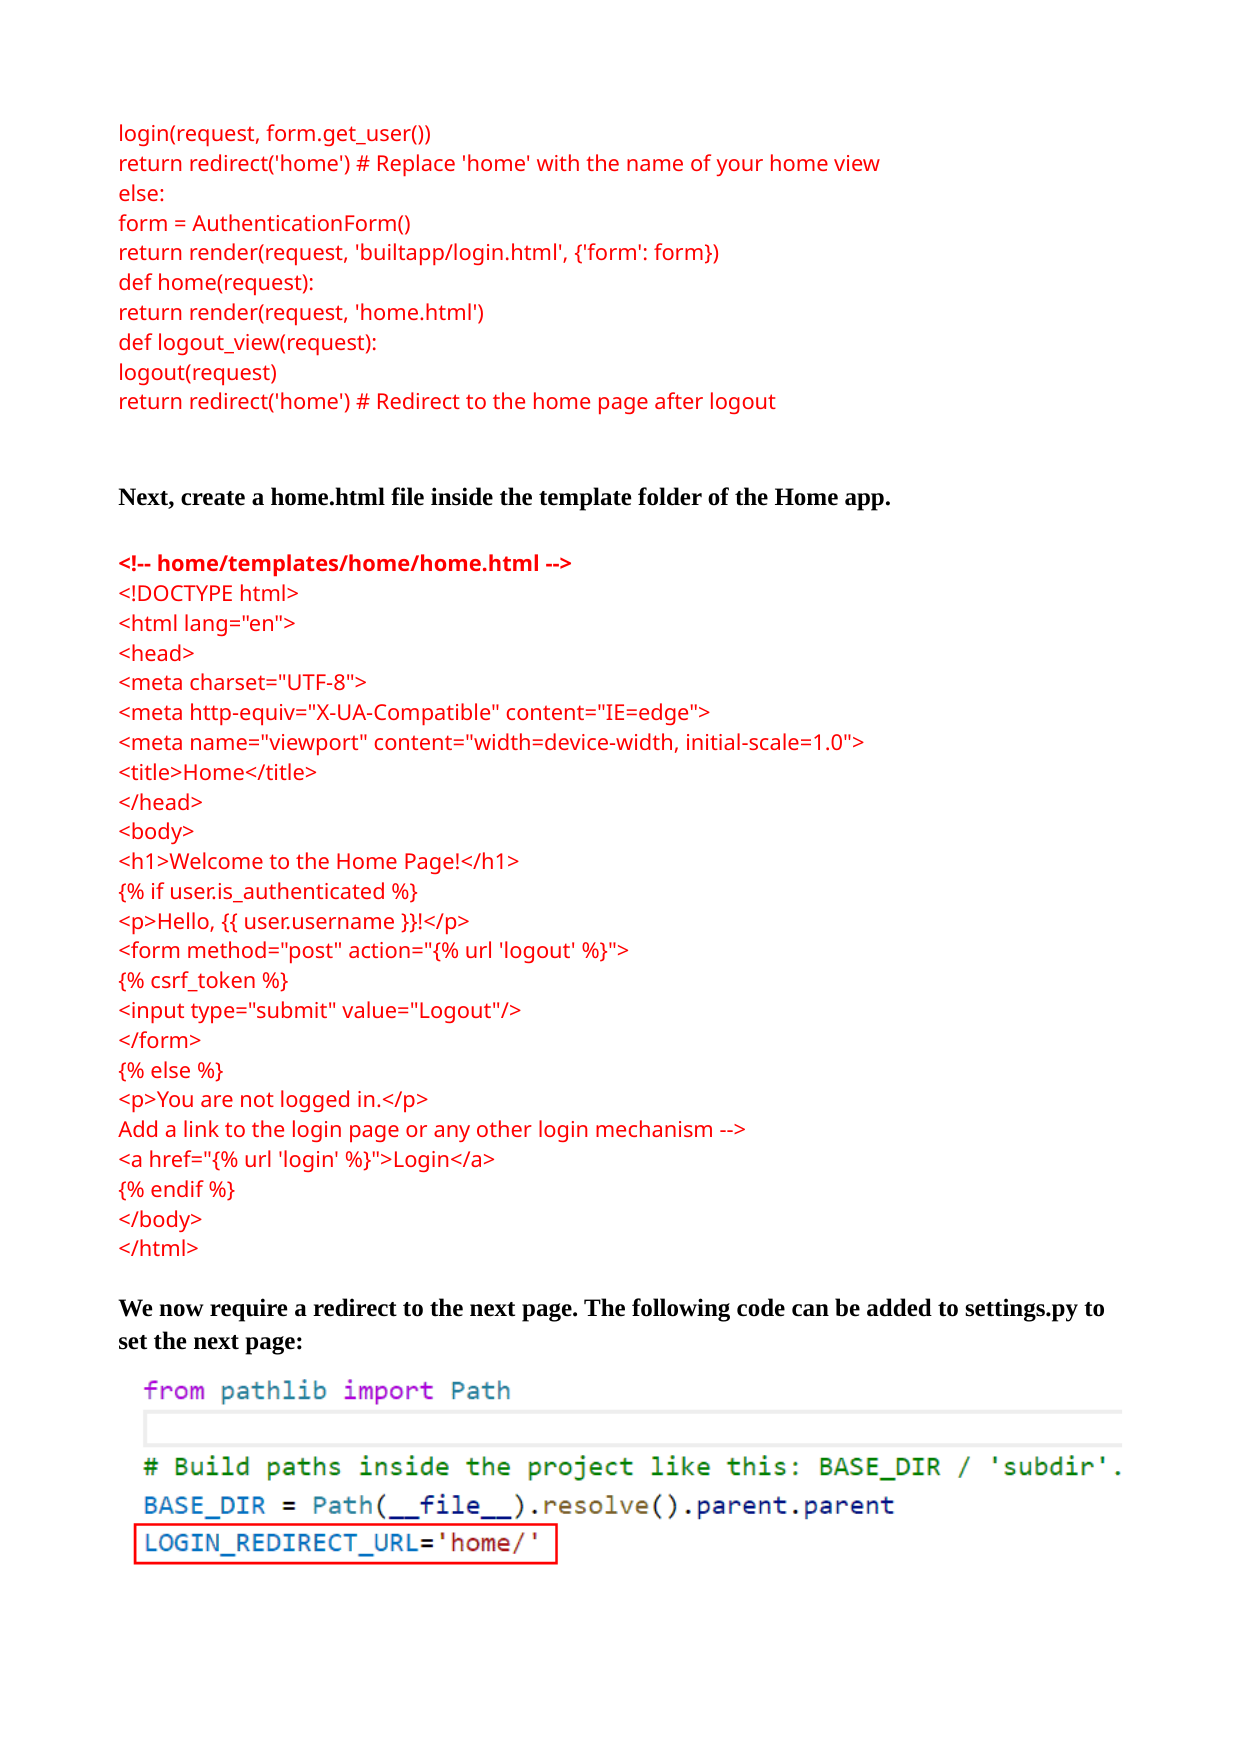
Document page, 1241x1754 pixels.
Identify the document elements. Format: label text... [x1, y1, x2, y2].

text <p>You are not logged in.</p> [118, 1084, 1122, 1114]
text Add a link to the login page or any other login mechanism --> [118, 1114, 1122, 1144]
text <p>Hello, {{ user.username }}!</p> [118, 906, 1122, 935]
text return render(request, 'builtapp/login.html', {'form': form}) [118, 237, 1122, 267]
text </head> [118, 786, 1122, 816]
text form = AuthenticationForm() [118, 207, 1122, 237]
text <body> [118, 816, 1122, 846]
text </form> [118, 1025, 1122, 1054]
text {% if user.is_authenticated %} [118, 876, 1122, 906]
text return redirect('home') # Redirect to the home page after logout [118, 386, 1122, 416]
text return redirect('home') # Replace 'home' with the name of your home view [118, 148, 1122, 178]
text <meta name="viewport" content="width=device-width, initial-scale=1.0"> [118, 727, 1122, 757]
text {% else %} [118, 1054, 1122, 1084]
text <form method="post" action="{% url 'logout' %}"> [118, 935, 1122, 965]
text <meta charset="UTF-8"> [118, 667, 1122, 697]
text logout(request) [118, 356, 1122, 386]
text <!-- home/templates/home/home.html --> [118, 548, 1122, 578]
text {% csrf_token %} [118, 965, 1122, 995]
text </body> [118, 1203, 1122, 1233]
text def home(request): [118, 267, 1122, 297]
text <h1>Welcome to the Home Page!</h1> [118, 846, 1122, 876]
text <!DOCTYPE html> [118, 578, 1122, 608]
text </html> [118, 1233, 1122, 1263]
text else: [118, 178, 1122, 207]
text {% endif %} [118, 1174, 1122, 1203]
text <input type="submit" value="Logout"/> [118, 995, 1122, 1025]
text <head> [118, 637, 1122, 667]
text def logout_view(request): [118, 327, 1122, 356]
text We now require a redirect to the next page. The following code can be added to settings.py to set the next page: [118, 1293, 1122, 1355]
text return render(request, 'home.html') [118, 297, 1122, 327]
text <title>Home</title> [118, 757, 1122, 786]
text login(request, form.get_user()) [118, 118, 1122, 148]
text <a href="{% url 'login' %}">Login</a> [118, 1144, 1122, 1174]
picture [118, 1358, 1123, 1586]
text <meta http-equiv="X-UA-Compatible" content="IE=edge"> [118, 697, 1122, 727]
text Next, create a home.html file inside the template folder of the Home app. [118, 482, 1122, 511]
text <html lang="en"> [118, 608, 1122, 637]
